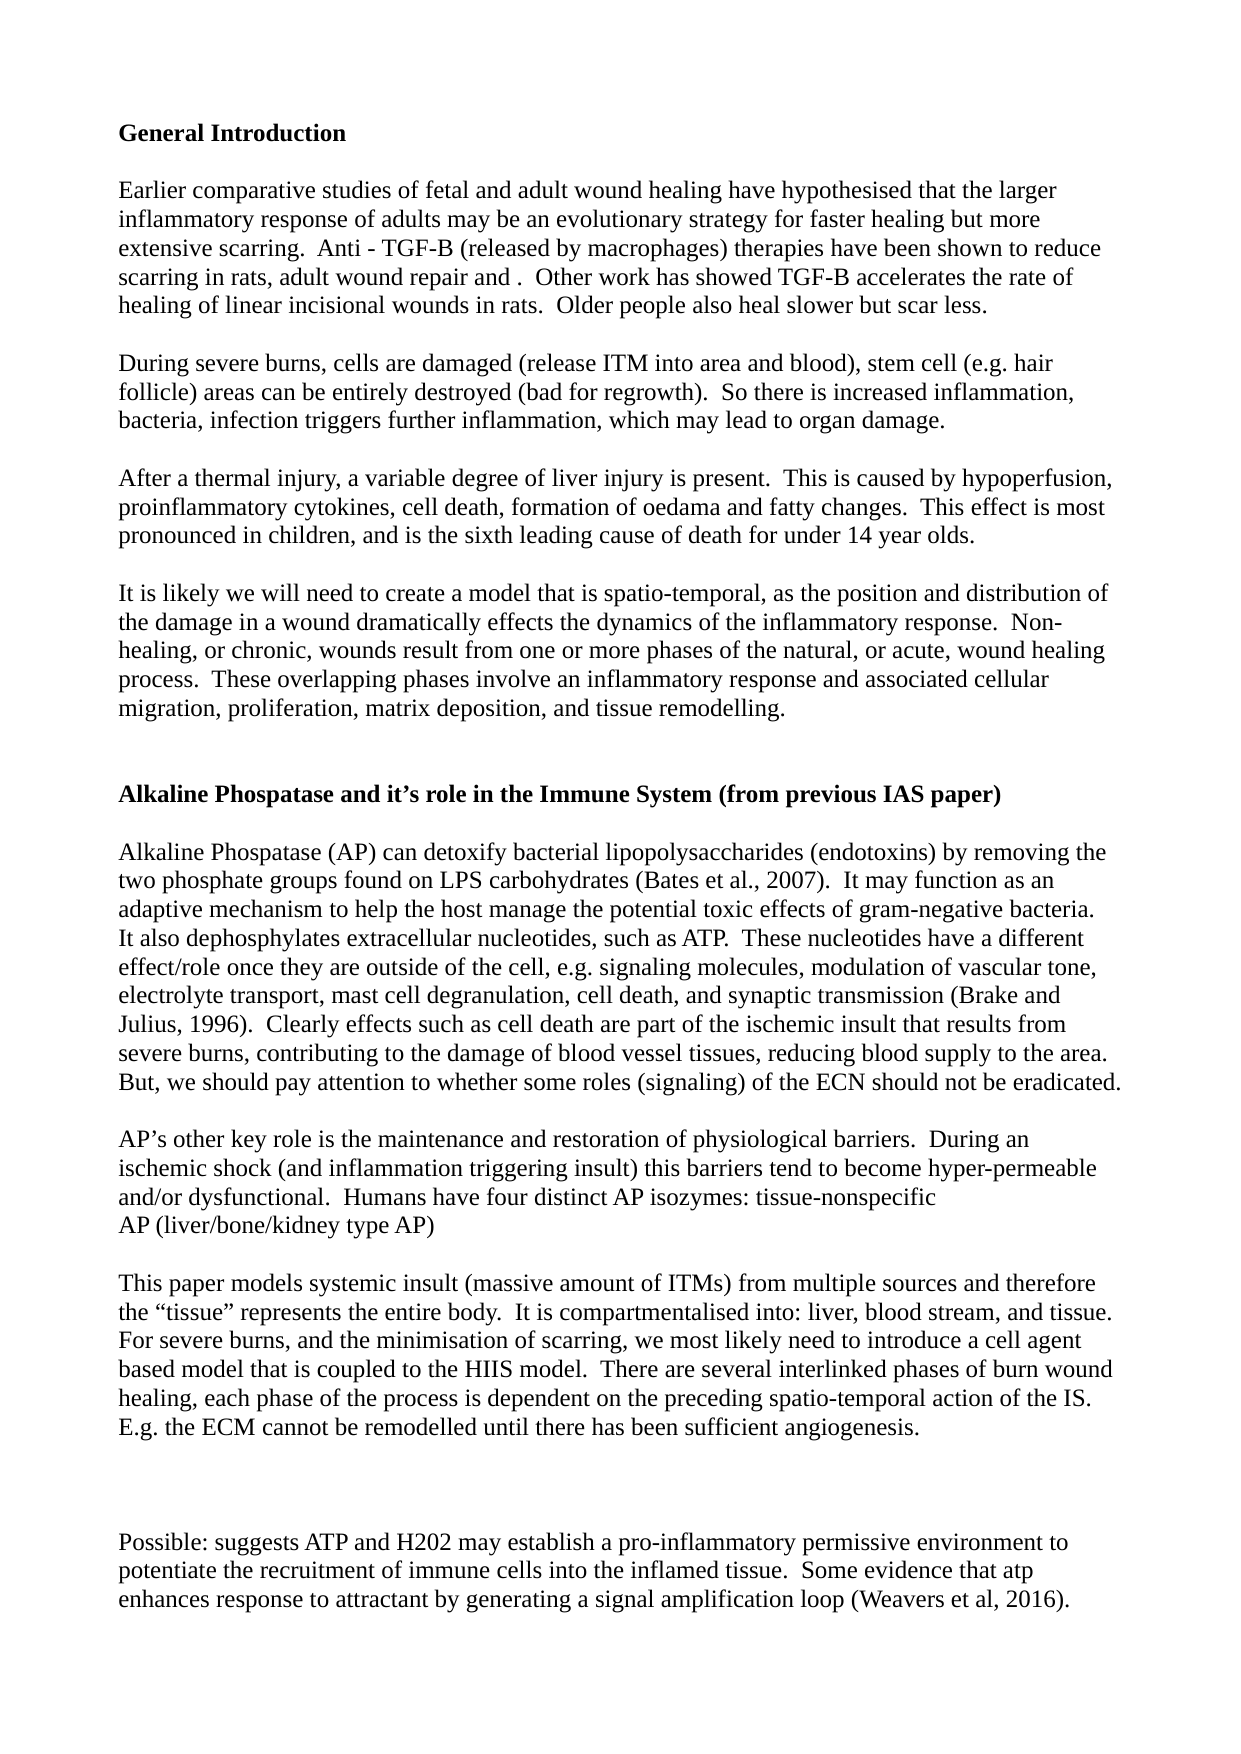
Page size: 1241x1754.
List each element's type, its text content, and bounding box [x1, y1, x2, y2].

text Earlier comparative studies of fetal and adult wound healing have hypothesised that the larger inflammatory response of adults may be an evolutionary strategy for faster healing but more extensive scarring. Anti - TGF-B (released by macrophages) therapies have been shown to reduce scarring in rats, adult wound repair and . Other work has showed TGF-B accelerates the rate of healing of linear incisional wounds in rats. Older people also heal slower but scar less. [118, 176, 1122, 319]
text General Introduction [118, 118, 1122, 147]
text This paper models systemic insult (massive amount of ITMs) from multiple sources and therefore the “tissue” represents the entire body. It is compartmentalised into: liver, blood stream, and tissue. For severe burns, and the minimisation of scarring, we most likely need to introduce a cell agent based model that is coupled to the HIIS model. There are several interlinked phases of burn wound healing, each phase of the process is dependent on the preceding spatio-temporal action of the IS. E.g. the ECM cannot be remodelled until there has been sufficient angiogenesis. [118, 1268, 1122, 1441]
text During severe burns, cells are damaged (release ITM into area and blood), stem cell (e.g. hair follicle) areas can be entirely destroyed (bad for regrowth). So there is increased inflammation, bacteria, infection triggers further inflammation, which may lead to organ damage. [118, 348, 1122, 434]
text Possible: suggests ATP and H202 may establish a pro-inflammatory permissive environment to potentiate the recruitment of immune cells into the inflamed tissue. Some evidence that atp enhances response to attractant by generating a signal amplification loop (Weavers et al, 2016). [118, 1527, 1122, 1613]
text AP’s other key role is the maintenance and restoration of physiological barriers. During an ischemic shock (and inflammation triggering insult) this barriers tend to become hyper-permeable and/or dysfunctional. Humans have four distinct AP isozymes: tissue-nonspecific [118, 1124, 1122, 1211]
text Alkaline Phospatase (AP) can detoxify bacterial lipopolysaccharides (endotoxins) by removing the two phosphate groups found on LPS carbohydrates (Bates et al., 2007). It may function as an adaptive mechanism to help the host manage the potential toxic effects of gram-negative bacteria. It also dephosphylates extracellular nucleotides, such as ATP. These nucleotides have a different effect/role once they are outside of the cell, e.g. signaling molecules, modulation of vascular tone, electrolyte transport, mast cell degranulation, cell death, and synaptic transmission (Brake and Julius, 1996). Clearly effects such as cell death are part of the ischemic insult that results from severe burns, contributing to the damage of blood vessel tissues, reducing blood supply to the area. But, we should pay attention to whether some roles (signaling) of the ECN should not be eradicated. [118, 837, 1122, 1096]
text It is likely we will need to create a model that is spatio-temporal, as the position and distribution of the damage in a wound dramatically effects the dynamics of the inflammatory response. Non-healing, or chronic, wounds result from one or more phases of the natural, or acute, wound healing process. These overlapping phases involve an inflammatory response and associated cellular migration, proliferation, matrix deposition, and tissue remodelling. [118, 578, 1122, 722]
text After a thermal injury, a variable degree of liver injury is present. This is caused by hypoperfusion, proinflammatory cytokines, cell death, formation of oedama and fatty changes. This effect is most pronounced in children, and is the sixth leading cause of death for under 14 year olds. [118, 463, 1122, 549]
text Alkaline Phospatase and it’s role in the Immune System (from previous IAS paper) [118, 779, 1122, 808]
text AP (liver/bone/kidney type AP) [118, 1211, 1122, 1239]
